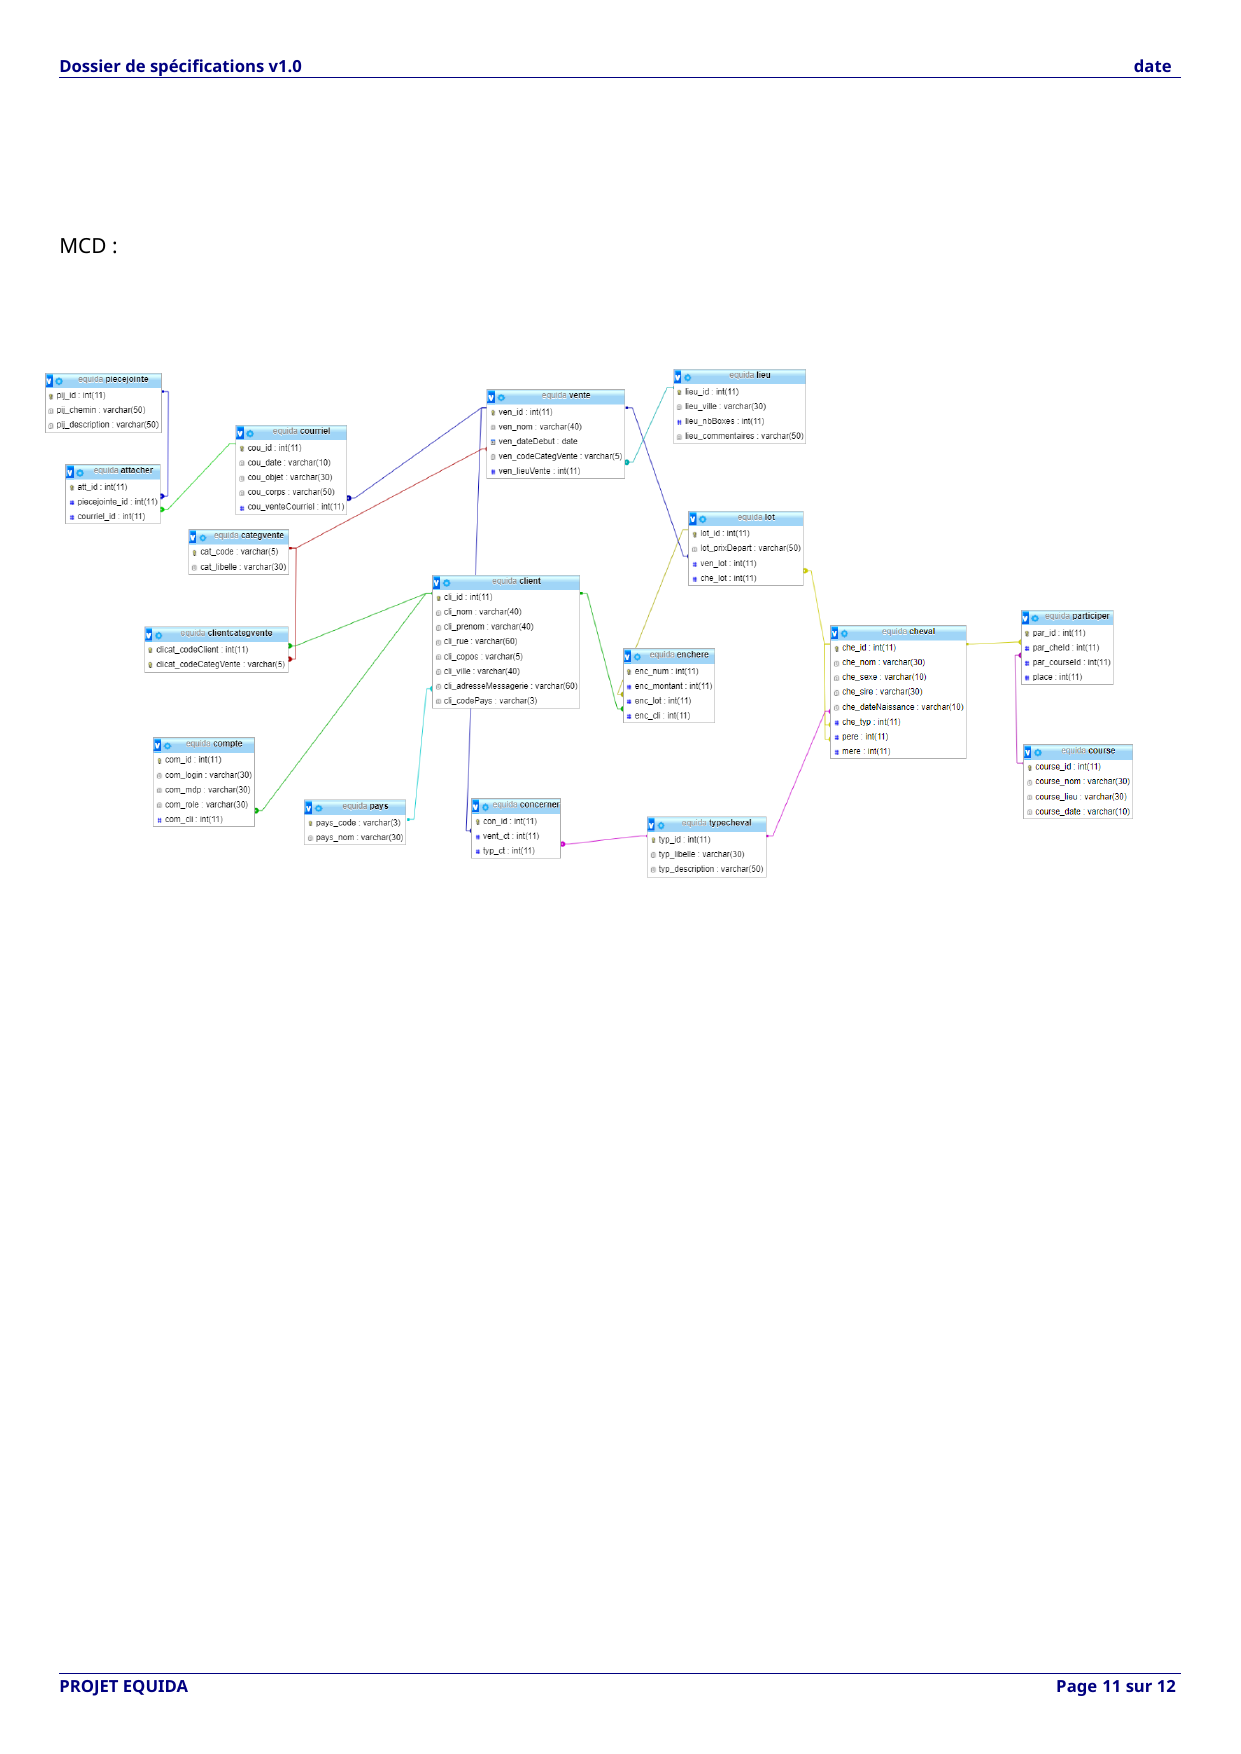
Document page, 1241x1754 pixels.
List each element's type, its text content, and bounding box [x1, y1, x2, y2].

text MCD : [59, 231, 1181, 259]
picture [37, 363, 1160, 889]
